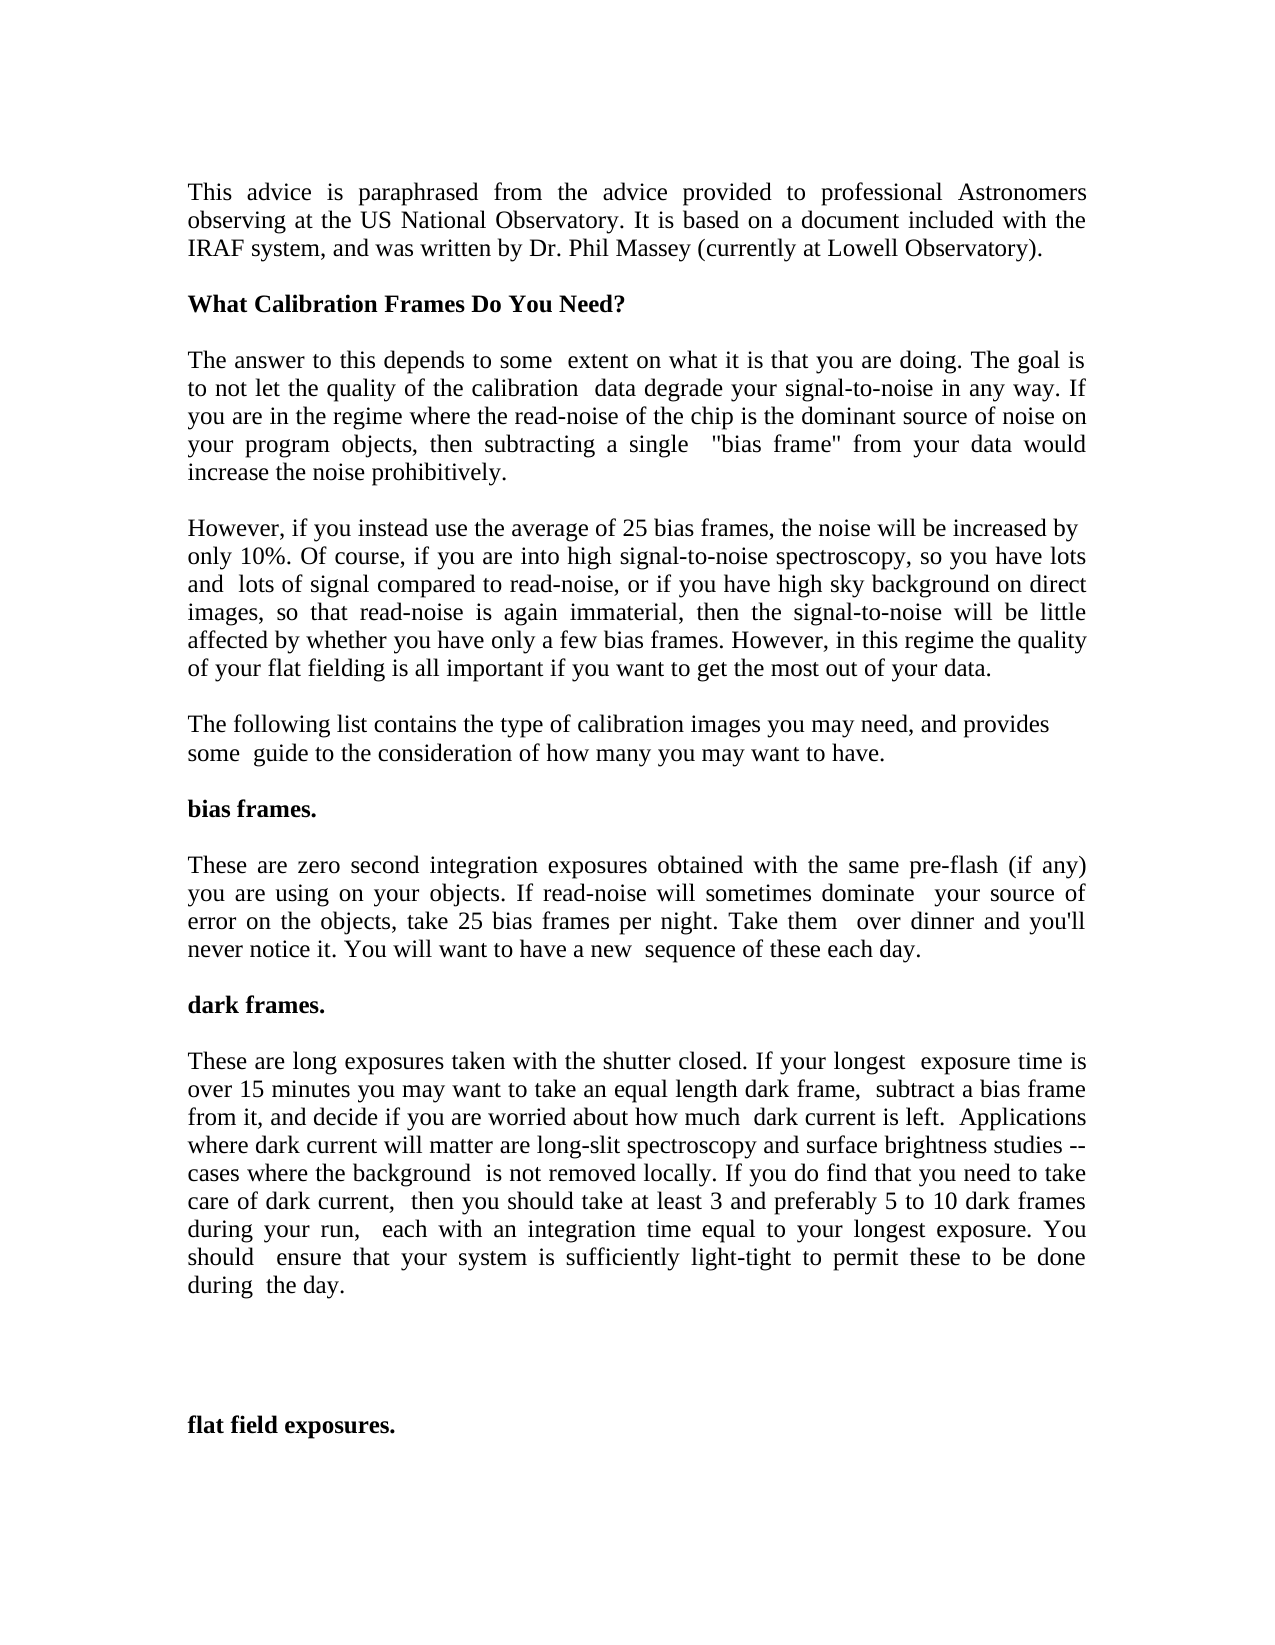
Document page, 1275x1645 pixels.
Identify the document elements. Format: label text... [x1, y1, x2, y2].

text This advice is paraphrased from the advice provided to professional Astronomers observing at the US National Observatory. It is based on a document included with the IRAF system, and was written by Dr. Phil Massey (currently at Lowell Observatory). [187, 178, 1087, 262]
text only 10%. Of course, if you are into high signal-to-noise spectroscopy, so you have lots and lots of signal compared to read-noise, or if you have high sky background on direct images, so that read-noise is again immaterial, then the signal-to-noise will be little affected by whether you have only a few bias frames. However, in this regime the quality of your flat fielding is all important if you want to get the most out of your data. [187, 542, 1087, 682]
text However, if you instead use the average of 25 bias frames, the noise will be increased by [187, 514, 1087, 542]
text The following list contains the type of calibration images you may need, and provides some guide to the consideration of how many you may want to have. [187, 710, 1087, 766]
text The answer to this depends to some extent on what it is that you are doing. The goal is to not let the quality of the calibration data degrade your signal-to-noise in any way. If you are in the regime where the read-noise of the chip is the dominant source of noise on your program objects, then subtracting a single "bias frame" from your data would increase the noise prohibitively. [187, 346, 1087, 486]
text What Calibration Frames Do You Need? [187, 290, 1087, 318]
text flat field exposures. [187, 1411, 1087, 1439]
text dark frames. [187, 991, 1087, 1019]
text These are long exposures taken with the shutter closed. If your longest exposure time is over 15 minutes you may want to take an equal length dark frame, subtract a bias frame from it, and decide if you are worried about how much dark current is left. Applications where dark current will matter are long-slit spectroscopy and surface brightness studies -- cases where the background is not removed locally. If you do find that you need to take care of dark current, then you should take at least 3 and preferably 5 to 10 dark frames during your run, each with an integration time equal to your longest exposure. You should ensure that your system is sufficiently light-tight to permit these to be done during the day. [187, 1047, 1087, 1299]
text These are zero second integration exposures obtained with the same pre-flash (if any) you are using on your objects. If read-noise will sometimes dominate your source of error on the objects, take 25 bias frames per night. Take them over dinner and you'll never notice it. You will want to have a new sequence of these each day. [187, 851, 1087, 963]
text bias frames. [187, 794, 1087, 822]
